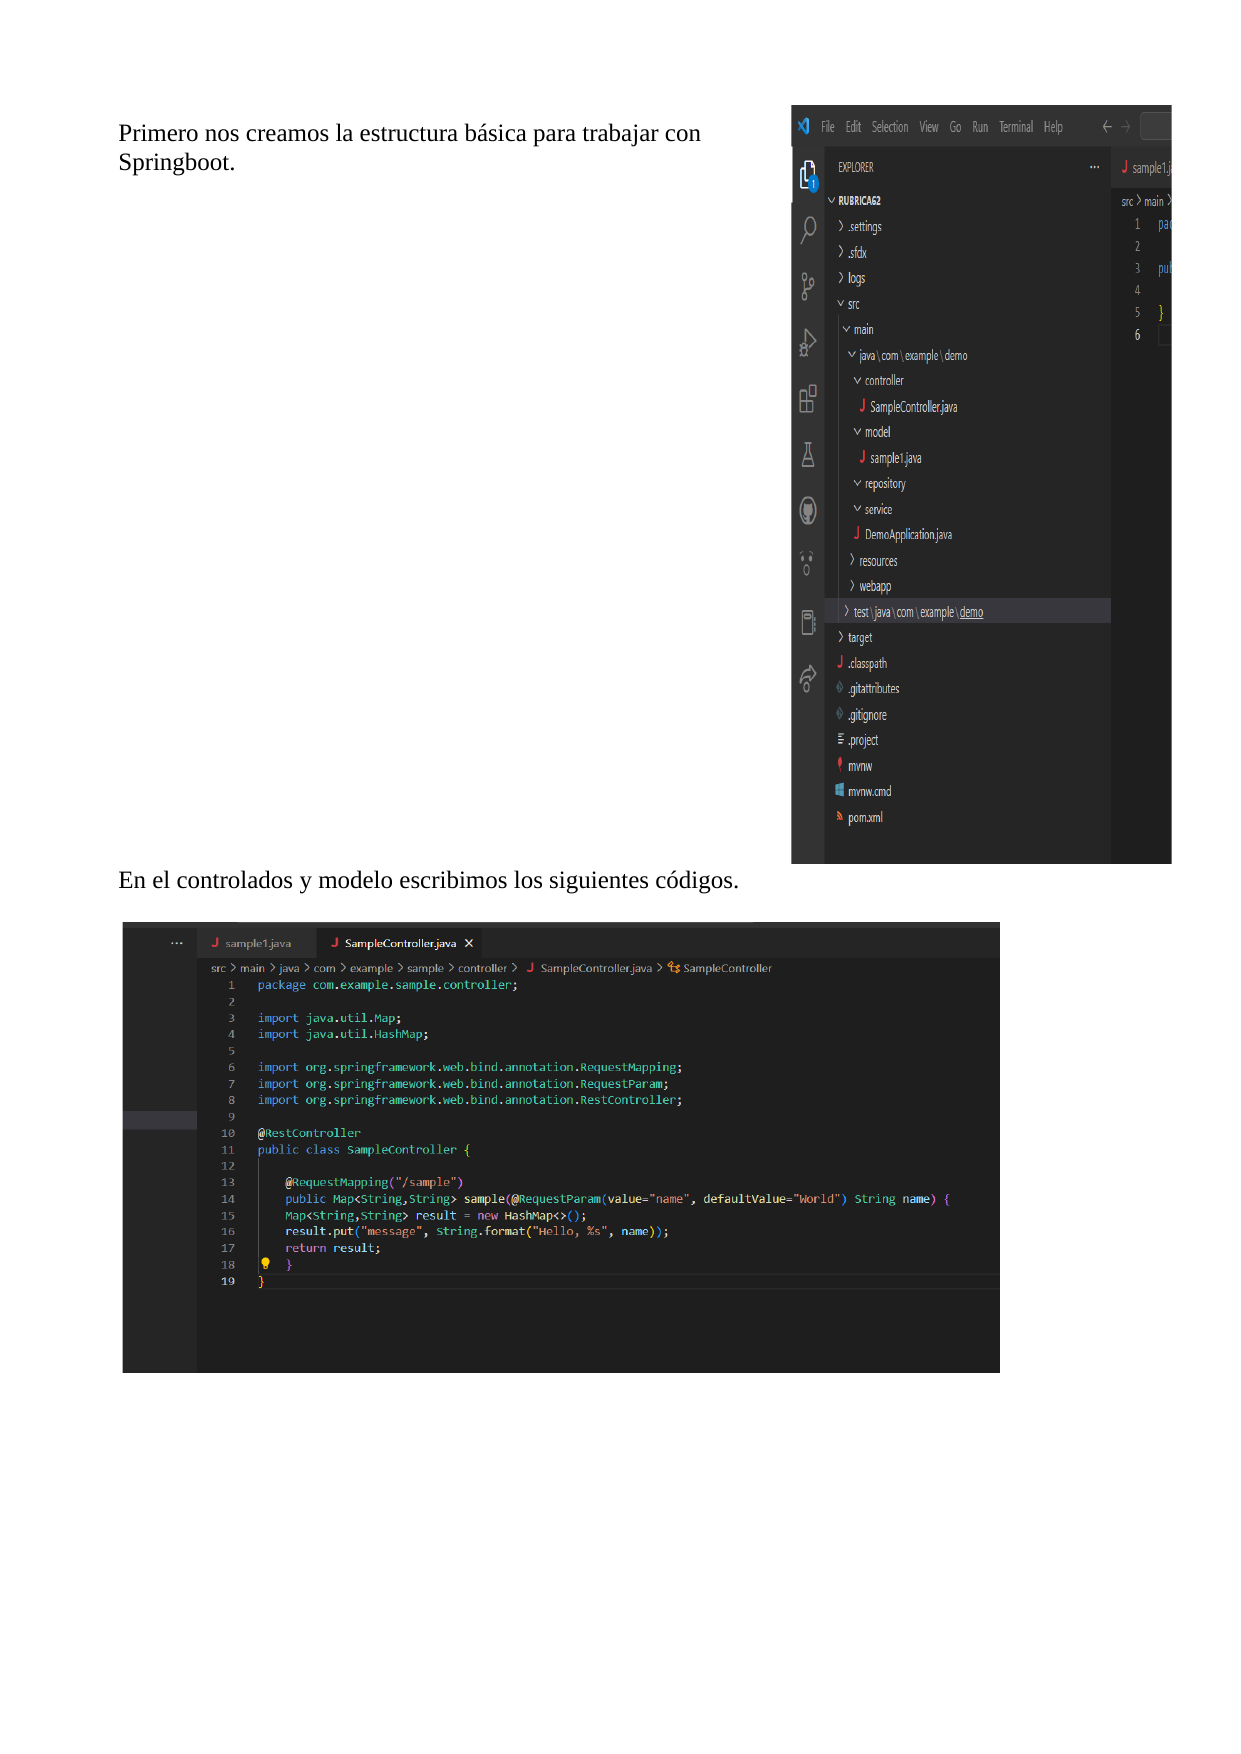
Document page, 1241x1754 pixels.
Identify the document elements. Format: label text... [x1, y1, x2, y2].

picture [122, 922, 1000, 1373]
text [792, 118, 1122, 176]
text En el controlados y modelo escribimos los siguientes códigos. [118, 866, 1122, 894]
text Primero nos creamos la estructura básica para trabajar con Springboot. [118, 118, 791, 176]
